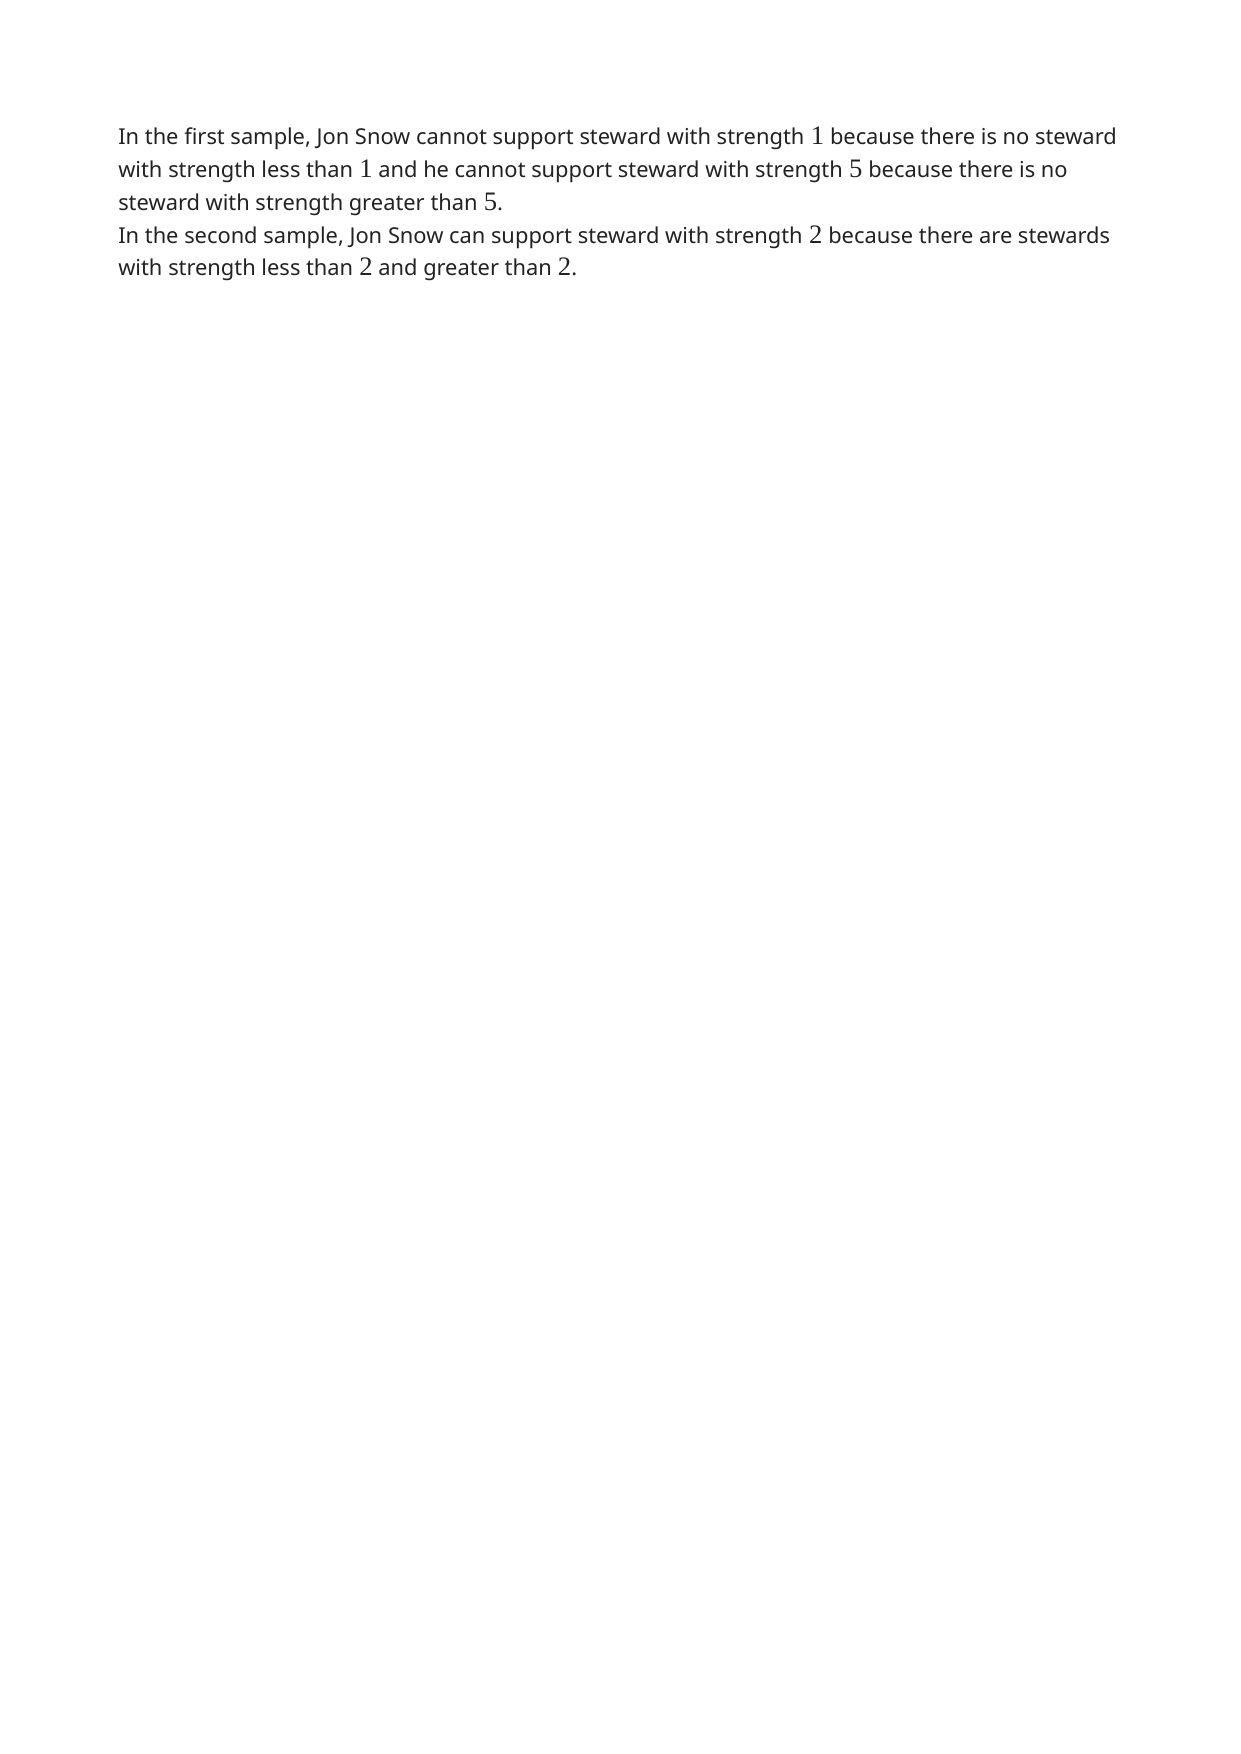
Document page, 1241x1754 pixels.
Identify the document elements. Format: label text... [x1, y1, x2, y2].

text In the first sample, Jon Snow cannot support steward with strength 1 because there is no steward with strength less than 1 and he cannot support steward with strength 5 because there is no steward with strength greater than 5. [118, 118, 1122, 217]
text In the second sample, Jon Snow can support steward with strength 2 because there are stewards with strength less than 2 and greater than 2. [118, 217, 1122, 282]
